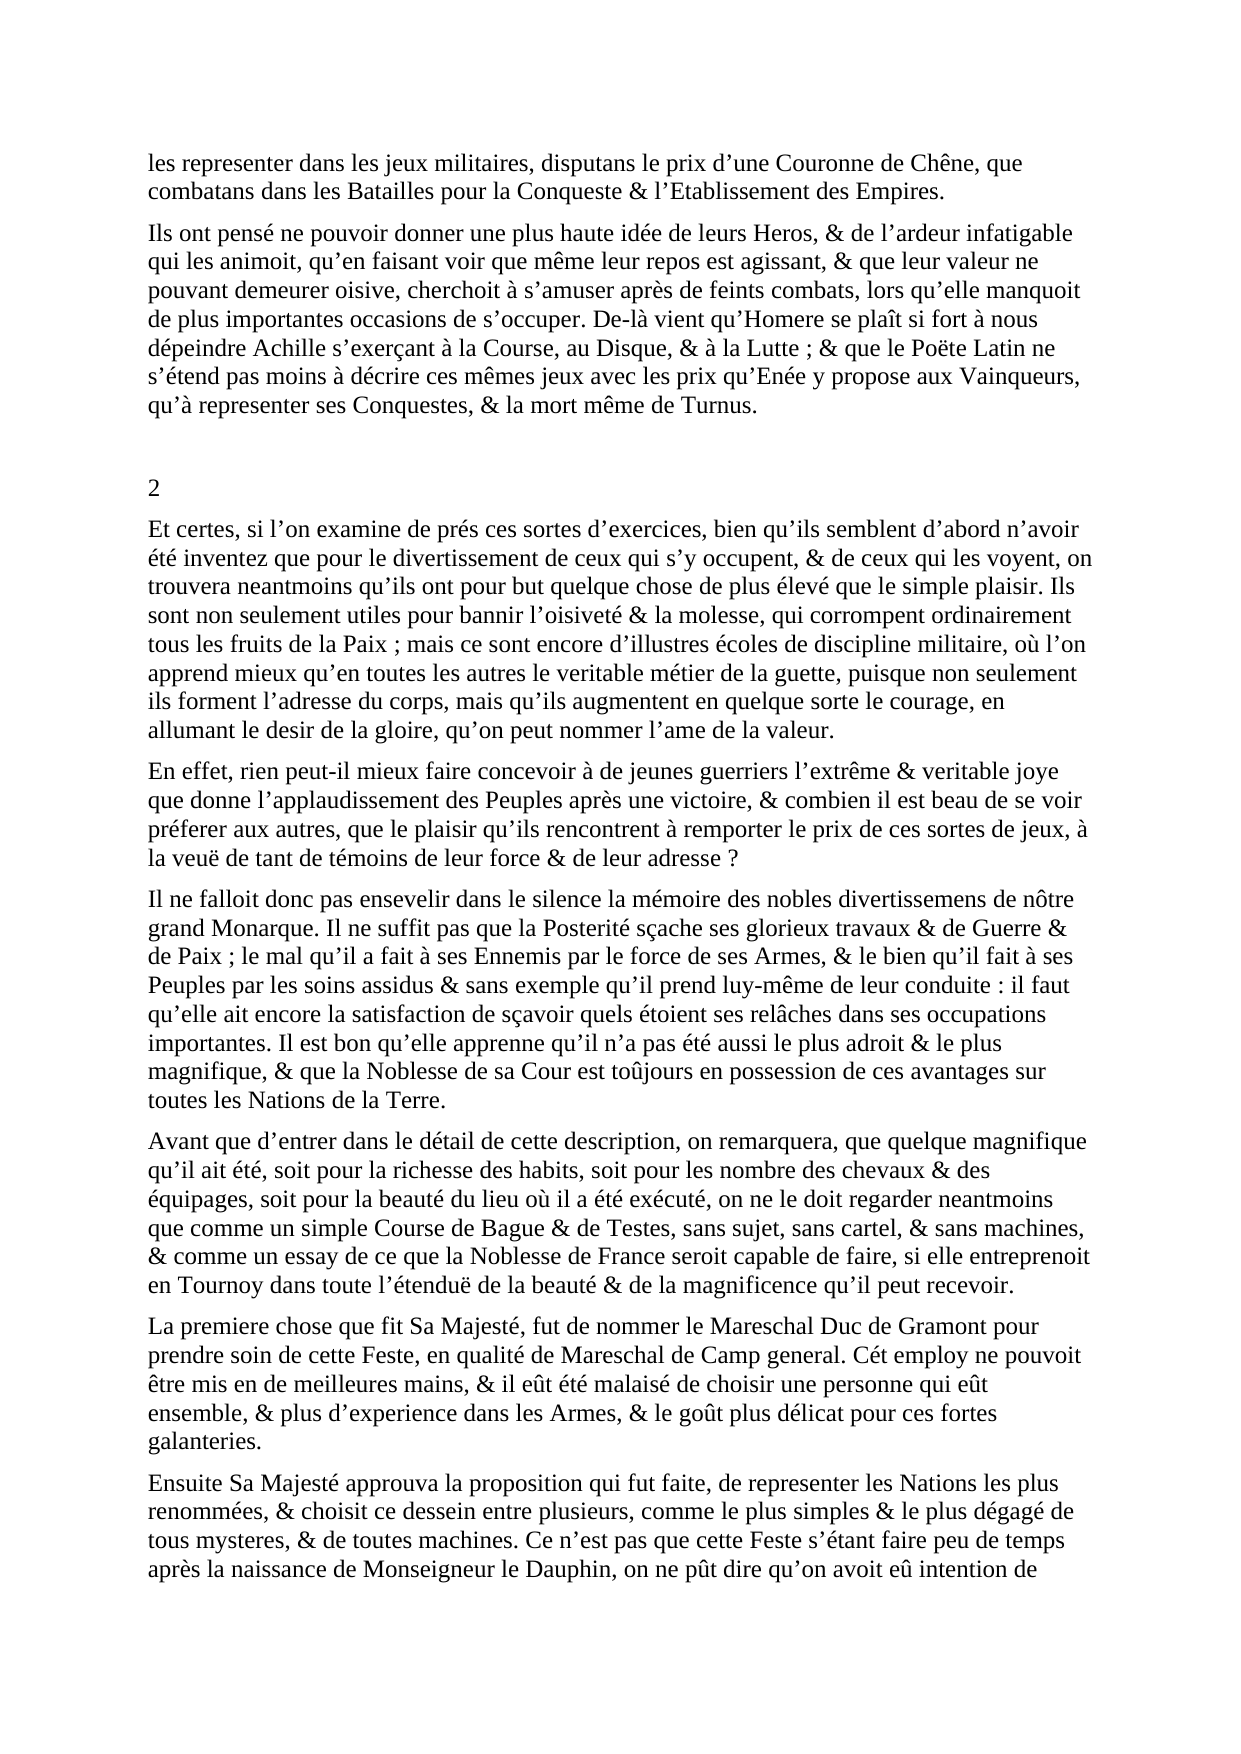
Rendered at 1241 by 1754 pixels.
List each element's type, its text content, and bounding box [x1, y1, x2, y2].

text Ensuite Sa Majesté approuva la proposition qui fut faite, de representer les Nations les plus renommées, & choisit ce dessein entre plusieurs, comme le plus simples & le plus dégagé de tous mysteres, & de toutes machines. Ce n’est pas que cette Feste s’étant faire peu de temps après la naissance de Monseigneur le Dauphin, on ne pût dire qu’on avoit eû intention de [148, 1468, 1093, 1583]
text Et certes, si l’on examine de prés ces sortes d’exercices, bien qu’ils semblent d’abord n’avoir été inventez que pour le divertissement de ceux qui s’y occupent, & de ceux qui les voyent, on trouvera neantmoins qu’ils ont pour but quelque chose de plus élevé que le simple plaisir. Ils sont non seulement utiles pour bannir l’oisiveté & la molesse, qui corrompent ordinairement tous les fruits de la Paix ; mais ce sont encore d’illustres écoles de discipline militaire, où l’on apprend mieux qu’en toutes les autres le veritable métier de la guette, puisque non seulement ils forment l’adresse du corps, mais qu’ils augmentent en quelque sorte le courage, en allumant le desir de la gloire, qu’on peut nommer l’ame de la valeur. [148, 514, 1093, 744]
text les representer dans les jeux militaires, disputans le prix d’une Couronne de Chêne, que combatans dans les Batailles pour la Conqueste & l’Etablissement des Empires. [148, 148, 1093, 205]
text Il ne falloit donc pas ensevelir dans le silence la mémoire des nobles divertissemens de nôtre grand Monarque. Il ne suffit pas que la Posterité sçache ses glorieux travaux & de Guerre & de Paix ; le mal qu’il a fait à ses Ennemis par le force de ses Armes, & le bien qu’il fait à ses Peuples par les soins assidus & sans exemple qu’il prend luy-même de leur conduite : il faut qu’elle ait encore la satisfaction de sçavoir quels étoient ses relâches dans ses occupations importantes. Il est bon qu’elle apprenne qu’il n’a pas été aussi le plus adroit & le plus magnifique, & que la Noblesse de sa Cour est toûjours en possession de ces avantages sur toutes les Nations de la Terre. [148, 884, 1093, 1114]
text Avant que d’entrer dans le détail de cette description, on remarquera, que quelque magnifique qu’il ait été, soit pour la richesse des habits, soit pour les nombre des chevaux & des équipages, soit pour la beauté du lieu où il a été exécuté, on ne le doit regarder neantmoins que comme un simple Course de Bague & de Testes, sans sujet, sans cartel, & sans machines, & comme un essay de ce que la Noblesse de France seroit capable de faire, si elle entreprenoit en Tournoy dans toute l’étenduë de la beauté & de la magnificence qu’il peut recevoir. [148, 1126, 1093, 1299]
text 2 [148, 473, 1093, 501]
text Ils ont pensé ne pouvoir donner une plus haute idée de leurs Heros, & de l’ardeur infatigable qui les animoit, qu’en faisant voir que même leur repos est agissant, & que leur valeur ne pouvant demeurer oisive, cherchoit à s’amuser après de feints combats, lors qu’elle manquoit de plus importantes occasions de s’occuper. De-là vient qu’Homere se plaît si fort à nous dépeindre Achille s’exerçant à la Course, au Disque, & à la Lutte ; & que le Poëte Latin ne s’étend pas moins à décrire ces mêmes jeux avec les prix qu’Enée y propose aux Vainqueurs, qu’à representer ses Conquestes, & la mort même de Turnus. [148, 218, 1093, 419]
text La premiere chose que fit Sa Majesté, fut de nommer le Mareschal Duc de Gramont pour prendre soin de cette Feste, en qualité de Mareschal de Camp general. Cét employ ne pouvoit être mis en de meilleures mains, & il eût été malaisé de choisir une personne qui eût ensemble, & plus d’experience dans les Armes, & le goût plus délicat pour ces fortes galanteries. [148, 1311, 1093, 1455]
text En effet, rien peut-il mieux faire concevoir à de jeunes guerriers l’extrême & veritable joye que donne l’applaudissement des Peuples après une victoire, & combien il est beau de se voir préferer aux autres, que le plaisir qu’ils rencontrent à remporter le prix de ces sortes de jeux, à la veuë de tant de témoins de leur force & de leur adresse ? [148, 756, 1093, 871]
